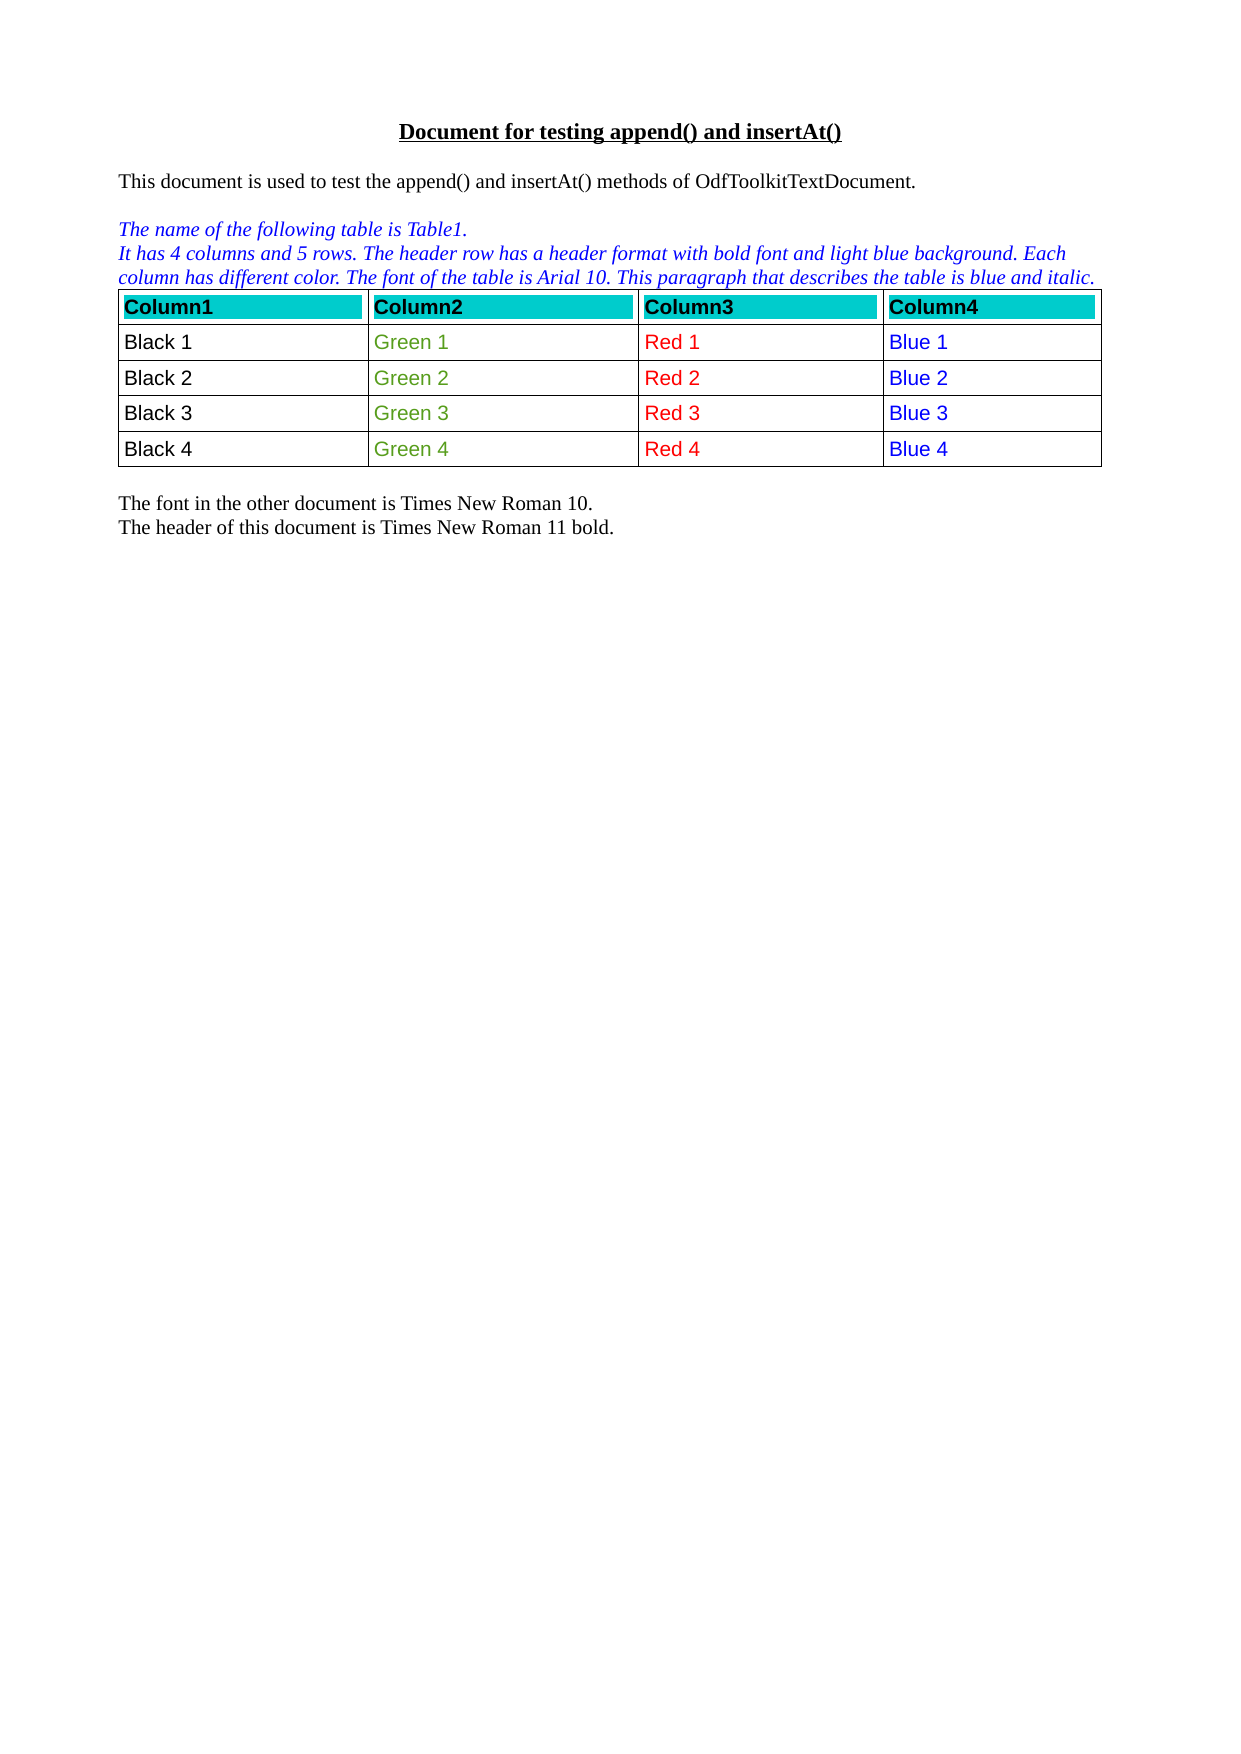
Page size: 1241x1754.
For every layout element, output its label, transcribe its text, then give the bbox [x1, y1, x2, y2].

table_cell Blue 3 [884, 396, 1101, 431]
table_cell Blue 1 [884, 325, 1101, 360]
text The font in the other document is Times New Roman 10. [118, 491, 1122, 515]
table_cell Red 4 [639, 432, 883, 466]
table_cell Black 4 [119, 432, 368, 466]
text It has 4 columns and 5 rows. The header row has a header format with bold font and light blue background. Each column has different color. The font of the table is Arial 10. This paragraph that describes the table is blue and italic. [118, 241, 1122, 289]
text The header of this document is Times New Roman 11 bold. [118, 515, 1122, 539]
text This document is used to test the append() and insertAt() methods of OdfToolkitTextDocument. [118, 168, 1122, 193]
table_header Column1 [119, 290, 368, 324]
table_header Column4 [884, 290, 1101, 324]
table_cell Red 2 [639, 361, 883, 395]
table_cell Black 2 [119, 361, 368, 395]
table_cell Red 3 [639, 396, 883, 431]
text Document for testing append() and insertAt() [118, 118, 1122, 144]
table_cell Green 1 [369, 325, 638, 360]
table_header Column2 [369, 290, 638, 324]
table_cell Blue 2 [884, 361, 1101, 395]
table_cell Green 4 [369, 432, 638, 466]
table_header Column3 [639, 290, 883, 324]
table_cell Red 1 [639, 325, 883, 360]
table_cell Black 1 [119, 325, 368, 360]
table_cell Green 2 [369, 361, 638, 395]
text The name of the following table is Table1. [118, 217, 1122, 241]
table_cell Blue 4 [884, 432, 1101, 466]
table_cell Black 3 [119, 396, 368, 431]
table_cell Green 3 [369, 396, 638, 431]
